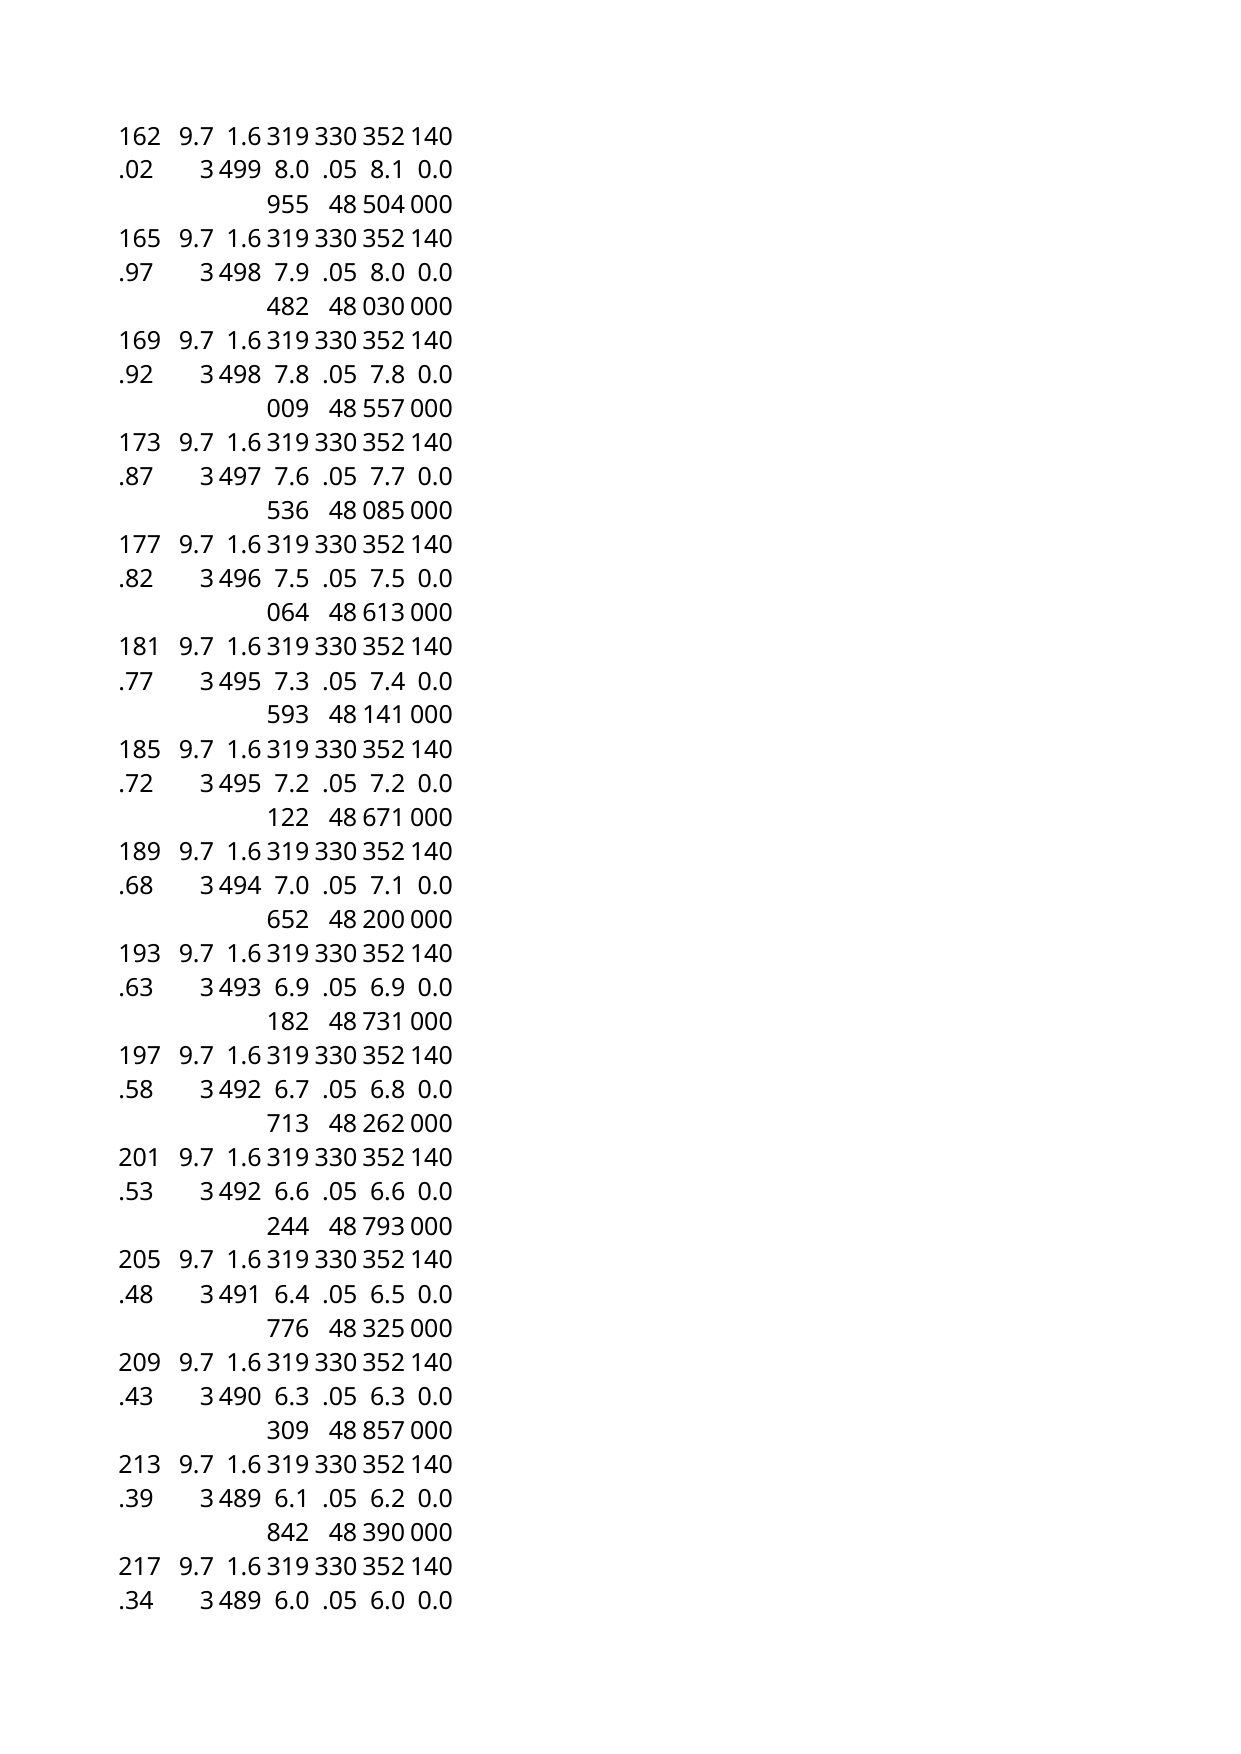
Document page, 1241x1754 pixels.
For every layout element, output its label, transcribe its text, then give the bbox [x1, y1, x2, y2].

table_cell [548, 323, 596, 425]
table_cell [596, 629, 644, 731]
table_cell [548, 1242, 596, 1344]
table_cell 9.73 [166, 1140, 214, 1242]
table_cell [692, 731, 739, 833]
table_cell 209.43 [118, 1344, 166, 1447]
table_cell [787, 1242, 835, 1344]
table_cell 3196.4776 [261, 1242, 309, 1344]
table_cell [548, 731, 596, 833]
table_cell [453, 323, 500, 425]
table_cell 3196.9182 [261, 936, 309, 1038]
table_cell 201.53 [118, 1140, 166, 1242]
table_cell [596, 1038, 644, 1140]
table_cell [835, 1242, 883, 1344]
table_cell [596, 1447, 644, 1549]
table_cell 1.6492 [214, 1038, 261, 1140]
table_cell [453, 1038, 500, 1140]
table_cell 3527.2671 [357, 731, 405, 833]
table_cell [692, 1549, 739, 1617]
table_cell [835, 1549, 883, 1617]
table_cell [979, 936, 1026, 1038]
table_cell [548, 936, 596, 1038]
table_cell 1400.0000 [405, 323, 453, 425]
table_cell [835, 629, 883, 731]
table_cell 1400.0000 [405, 425, 453, 527]
table_cell 3527.4141 [357, 629, 405, 731]
table_cell 330.0548 [309, 1038, 357, 1140]
table_cell 1.6496 [214, 527, 261, 629]
table_cell [644, 1140, 692, 1242]
table_cell [548, 425, 596, 527]
table_cell [931, 1038, 978, 1140]
table_cell [979, 1140, 1026, 1242]
table_cell [548, 220, 596, 322]
table_cell [883, 1140, 931, 1242]
table_cell [1026, 731, 1074, 833]
table_cell 330.0548 [309, 1344, 357, 1447]
table_cell [1026, 220, 1074, 322]
table_cell [453, 834, 500, 936]
table_cell [787, 1038, 835, 1140]
table_cell [500, 1140, 548, 1242]
table_cell [692, 323, 739, 425]
table_cell 3196.0 [261, 1549, 309, 1617]
table_cell [453, 731, 500, 833]
table_cell 1.6493 [214, 936, 261, 1038]
table_cell [740, 527, 787, 629]
table_cell [787, 936, 835, 1038]
table_cell 1.6495 [214, 629, 261, 731]
table_cell [931, 936, 978, 1038]
table_cell [787, 731, 835, 833]
table_cell 3198.0955 [261, 118, 309, 220]
table_cell [931, 629, 978, 731]
table_cell [644, 425, 692, 527]
table_cell 330.0548 [309, 527, 357, 629]
table_cell [835, 834, 883, 936]
table_cell 213.39 [118, 1447, 166, 1549]
table_cell [1074, 1038, 1122, 1140]
table_cell 3526.6793 [357, 1140, 405, 1242]
table_cell [692, 1447, 739, 1549]
table_cell 3197.0652 [261, 834, 309, 936]
table_cell 9.73 [166, 731, 214, 833]
table_cell [835, 1447, 883, 1549]
table_cell [931, 220, 978, 322]
table_cell [740, 1447, 787, 1549]
table_cell [787, 1549, 835, 1617]
table_cell [1074, 1447, 1122, 1549]
table_cell [500, 220, 548, 322]
table_cell [787, 323, 835, 425]
table_cell 1400.0000 [405, 220, 453, 322]
table_cell [883, 834, 931, 936]
table_cell [979, 1549, 1026, 1617]
table_cell [787, 425, 835, 527]
table_cell 1.6494 [214, 834, 261, 936]
table_cell 3526.8262 [357, 1038, 405, 1140]
table_cell 217.34 [118, 1549, 166, 1617]
table_cell [548, 1447, 596, 1549]
table_cell 165.97 [118, 220, 166, 322]
table_cell [453, 1140, 500, 1242]
table_cell [740, 220, 787, 322]
table_cell [548, 1038, 596, 1140]
table_cell [1026, 323, 1074, 425]
table_cell [787, 1447, 835, 1549]
table_cell [692, 1038, 739, 1140]
table_cell [835, 731, 883, 833]
table_cell [596, 731, 644, 833]
table_cell [931, 527, 978, 629]
table_cell [548, 1344, 596, 1447]
table_cell [740, 834, 787, 936]
table_cell [1026, 1038, 1074, 1140]
table_cell [931, 1140, 978, 1242]
table_cell [548, 834, 596, 936]
table_cell 1.6491 [214, 1242, 261, 1344]
table_cell [979, 425, 1026, 527]
table_cell 3196.3309 [261, 1344, 309, 1447]
table_cell [931, 1447, 978, 1549]
table_cell 330.0548 [309, 425, 357, 527]
table_cell 9.73 [166, 1038, 214, 1140]
table_cell 3526.9731 [357, 936, 405, 1038]
table_cell [1026, 1447, 1074, 1549]
table_cell [692, 220, 739, 322]
table_cell [644, 220, 692, 322]
table_cell 9.73 [166, 629, 214, 731]
table_cell 330.0548 [309, 220, 357, 322]
table_cell [979, 629, 1026, 731]
table_cell [1074, 936, 1122, 1038]
table_cell 9.73 [166, 1549, 214, 1617]
table_cell [979, 834, 1026, 936]
table_cell [500, 1344, 548, 1447]
table_cell 1400.0000 [405, 731, 453, 833]
table_cell 3528.1504 [357, 118, 405, 220]
table_cell 3197.6536 [261, 425, 309, 527]
table_cell [1026, 1140, 1074, 1242]
table_cell [835, 936, 883, 1038]
table_cell 189.68 [118, 834, 166, 936]
table_cell [979, 1344, 1026, 1447]
table_cell 3526.5325 [357, 1242, 405, 1344]
table_cell [979, 1447, 1026, 1549]
table_cell [931, 731, 978, 833]
table_cell [1074, 1242, 1122, 1344]
table_cell [979, 323, 1026, 425]
table_cell [883, 1038, 931, 1140]
table_cell [1074, 731, 1122, 833]
table_cell [500, 731, 548, 833]
table_cell [1026, 1242, 1074, 1344]
table_cell [1026, 834, 1074, 936]
table_cell 9.73 [166, 1447, 214, 1549]
table_cell 3527.8557 [357, 323, 405, 425]
table_cell [596, 1344, 644, 1447]
table_cell 1400.0000 [405, 629, 453, 731]
table_cell 3527.5613 [357, 527, 405, 629]
table_cell [500, 1447, 548, 1549]
table_cell [740, 1242, 787, 1344]
table_cell [692, 425, 739, 527]
table_cell [1074, 629, 1122, 731]
table_cell 177.82 [118, 527, 166, 629]
table_cell 330.0548 [309, 731, 357, 833]
table_cell [453, 1344, 500, 1447]
table_cell 3527.7085 [357, 425, 405, 527]
table_cell [931, 1242, 978, 1344]
table_cell [1074, 1344, 1122, 1447]
table_cell [740, 1140, 787, 1242]
table_cell [740, 731, 787, 833]
table_cell 1400.0000 [405, 936, 453, 1038]
table_cell [453, 629, 500, 731]
table_cell 9.73 [166, 834, 214, 936]
table_cell [453, 527, 500, 629]
table_cell [740, 118, 787, 220]
table_cell [883, 425, 931, 527]
table_cell [883, 220, 931, 322]
table_cell 9.73 [166, 118, 214, 220]
table_cell [500, 527, 548, 629]
table_cell [692, 527, 739, 629]
table_cell [1026, 936, 1074, 1038]
table_cell [500, 1549, 548, 1617]
table_cell [883, 323, 931, 425]
table_cell [644, 731, 692, 833]
table_cell [453, 936, 500, 1038]
table_cell [596, 834, 644, 936]
table_cell [1074, 220, 1122, 322]
table_cell [931, 118, 978, 220]
table_cell [979, 220, 1026, 322]
table_cell 9.73 [166, 1344, 214, 1447]
table_cell 330.0548 [309, 834, 357, 936]
table_cell [692, 1344, 739, 1447]
table_cell [644, 1344, 692, 1447]
table_cell [500, 323, 548, 425]
table_cell 3526.0 [357, 1549, 405, 1617]
table_cell 1400.0000 [405, 1140, 453, 1242]
table_cell 9.73 [166, 220, 214, 322]
table_cell [787, 527, 835, 629]
table_cell [1026, 1549, 1074, 1617]
table_cell [979, 731, 1026, 833]
table_cell [835, 118, 883, 220]
table_cell 3197.5064 [261, 527, 309, 629]
table_cell [979, 1038, 1026, 1140]
table_cell [1074, 1140, 1122, 1242]
table_cell 330.0548 [309, 1447, 357, 1549]
table_cell [644, 1549, 692, 1617]
table_cell 330.0548 [309, 323, 357, 425]
table_cell 169.92 [118, 323, 166, 425]
table_cell [787, 834, 835, 936]
table_cell 1.6497 [214, 425, 261, 527]
table_cell 9.73 [166, 527, 214, 629]
table_cell [596, 118, 644, 220]
table_cell [835, 1140, 883, 1242]
table_cell [596, 936, 644, 1038]
table_cell 330.0548 [309, 1242, 357, 1344]
table_cell [596, 323, 644, 425]
table_cell 1.6498 [214, 220, 261, 322]
table_cell [500, 629, 548, 731]
table_cell [1074, 1549, 1122, 1617]
table_cell [883, 118, 931, 220]
table_cell [1026, 425, 1074, 527]
table_cell [692, 1140, 739, 1242]
table_cell [548, 118, 596, 220]
table_cell 1400.0 [405, 1549, 453, 1617]
table_cell 3197.9482 [261, 220, 309, 322]
table_cell 1400.0000 [405, 834, 453, 936]
table_cell [548, 1549, 596, 1617]
table_cell [787, 1140, 835, 1242]
table_cell [931, 834, 978, 936]
table_cell [883, 629, 931, 731]
table_cell 205.48 [118, 1242, 166, 1344]
table_cell [787, 629, 835, 731]
table_cell [548, 629, 596, 731]
table_cell [644, 834, 692, 936]
table_cell [453, 220, 500, 322]
table_cell 330.0548 [309, 936, 357, 1038]
table_cell 181.77 [118, 629, 166, 731]
table_cell 3196.6244 [261, 1140, 309, 1242]
table_cell [596, 220, 644, 322]
table_cell 3526.2390 [357, 1447, 405, 1549]
table_cell [644, 323, 692, 425]
table_cell [1026, 1344, 1074, 1447]
table_cell [596, 425, 644, 527]
table_cell [692, 118, 739, 220]
table_cell 3197.8009 [261, 323, 309, 425]
table_cell [644, 1038, 692, 1140]
table_cell 9.73 [166, 1242, 214, 1344]
table_cell [740, 425, 787, 527]
table_cell [500, 936, 548, 1038]
table_cell 330.0548 [309, 629, 357, 731]
table_cell [596, 1140, 644, 1242]
table_cell [883, 1447, 931, 1549]
table_cell [500, 1038, 548, 1140]
table_cell 1.6489 [214, 1549, 261, 1617]
table_cell [931, 1344, 978, 1447]
table_cell 197.58 [118, 1038, 166, 1140]
table_cell [453, 1549, 500, 1617]
table_cell 3528.0030 [357, 220, 405, 322]
table_cell [548, 1140, 596, 1242]
table_cell 3197.3593 [261, 629, 309, 731]
table_cell [596, 1549, 644, 1617]
table_cell [931, 1549, 978, 1617]
table_cell [500, 425, 548, 527]
table_cell [500, 118, 548, 220]
table_cell 1.6490 [214, 1344, 261, 1447]
table_cell [835, 527, 883, 629]
table_cell 9.73 [166, 936, 214, 1038]
table_cell 1400.0000 [405, 1038, 453, 1140]
table_cell [596, 527, 644, 629]
table_cell [453, 1447, 500, 1549]
table_cell 3196.1842 [261, 1447, 309, 1549]
table_cell 3526.3857 [357, 1344, 405, 1447]
table_cell [644, 118, 692, 220]
table_cell [883, 527, 931, 629]
table_cell 1.6499 [214, 118, 261, 220]
table_cell 330.0548 [309, 118, 357, 220]
table_cell [500, 1242, 548, 1344]
table_cell 3196.7713 [261, 1038, 309, 1140]
table_cell 1400.0000 [405, 1344, 453, 1447]
table_cell [500, 834, 548, 936]
table_cell [453, 118, 500, 220]
table_cell 3197.2122 [261, 731, 309, 833]
table_cell [883, 1549, 931, 1617]
table_cell [883, 1344, 931, 1447]
table_cell [979, 527, 1026, 629]
table_cell [1026, 118, 1074, 220]
table_cell [1074, 118, 1122, 220]
table_cell 330.0548 [309, 1140, 357, 1242]
table_cell 1400.0000 [405, 527, 453, 629]
table_cell [787, 118, 835, 220]
table_cell 1.6498 [214, 323, 261, 425]
table_cell [883, 936, 931, 1038]
table_cell 9.73 [166, 323, 214, 425]
table_cell 1400.0000 [405, 118, 453, 220]
table_cell [740, 936, 787, 1038]
table_cell 9.73 [166, 425, 214, 527]
table_cell [787, 220, 835, 322]
table_cell [979, 118, 1026, 220]
table_cell 173.87 [118, 425, 166, 527]
table_cell [1074, 323, 1122, 425]
table_cell [931, 425, 978, 527]
table_cell [835, 1344, 883, 1447]
table_cell 1.6492 [214, 1140, 261, 1242]
table_cell 1.6489 [214, 1447, 261, 1549]
table_cell 1400.0000 [405, 1447, 453, 1549]
table_cell 1.6495 [214, 731, 261, 833]
table_cell 185.72 [118, 731, 166, 833]
table_cell [453, 425, 500, 527]
table_cell [835, 1038, 883, 1140]
table_cell [596, 1242, 644, 1344]
table_cell 3527.1200 [357, 834, 405, 936]
table_cell [740, 629, 787, 731]
table_cell [835, 220, 883, 322]
table_cell [644, 1447, 692, 1549]
table_cell [1026, 527, 1074, 629]
table_cell [644, 936, 692, 1038]
table_cell [453, 1242, 500, 1344]
table_cell [644, 1242, 692, 1344]
table_cell [548, 527, 596, 629]
table_cell [835, 323, 883, 425]
table_cell 162.02 [118, 118, 166, 220]
table_cell [740, 323, 787, 425]
table_cell [644, 629, 692, 731]
table_cell 1400.0000 [405, 1242, 453, 1344]
table_cell [787, 1344, 835, 1447]
table_cell 193.63 [118, 936, 166, 1038]
table_cell [692, 1242, 739, 1344]
table_cell [740, 1344, 787, 1447]
table_cell [1074, 527, 1122, 629]
table_cell [883, 731, 931, 833]
table_cell [1074, 834, 1122, 936]
table_cell [692, 834, 739, 936]
table_cell [644, 527, 692, 629]
table_cell [692, 629, 739, 731]
table_cell [740, 1038, 787, 1140]
table_cell [979, 1242, 1026, 1344]
table_cell [692, 936, 739, 1038]
table_cell 330.05 [309, 1549, 357, 1617]
table_cell [931, 323, 978, 425]
table_cell [835, 425, 883, 527]
table_cell [740, 1549, 787, 1617]
table_cell [1074, 425, 1122, 527]
table_cell [1026, 629, 1074, 731]
table_cell [883, 1242, 931, 1344]
